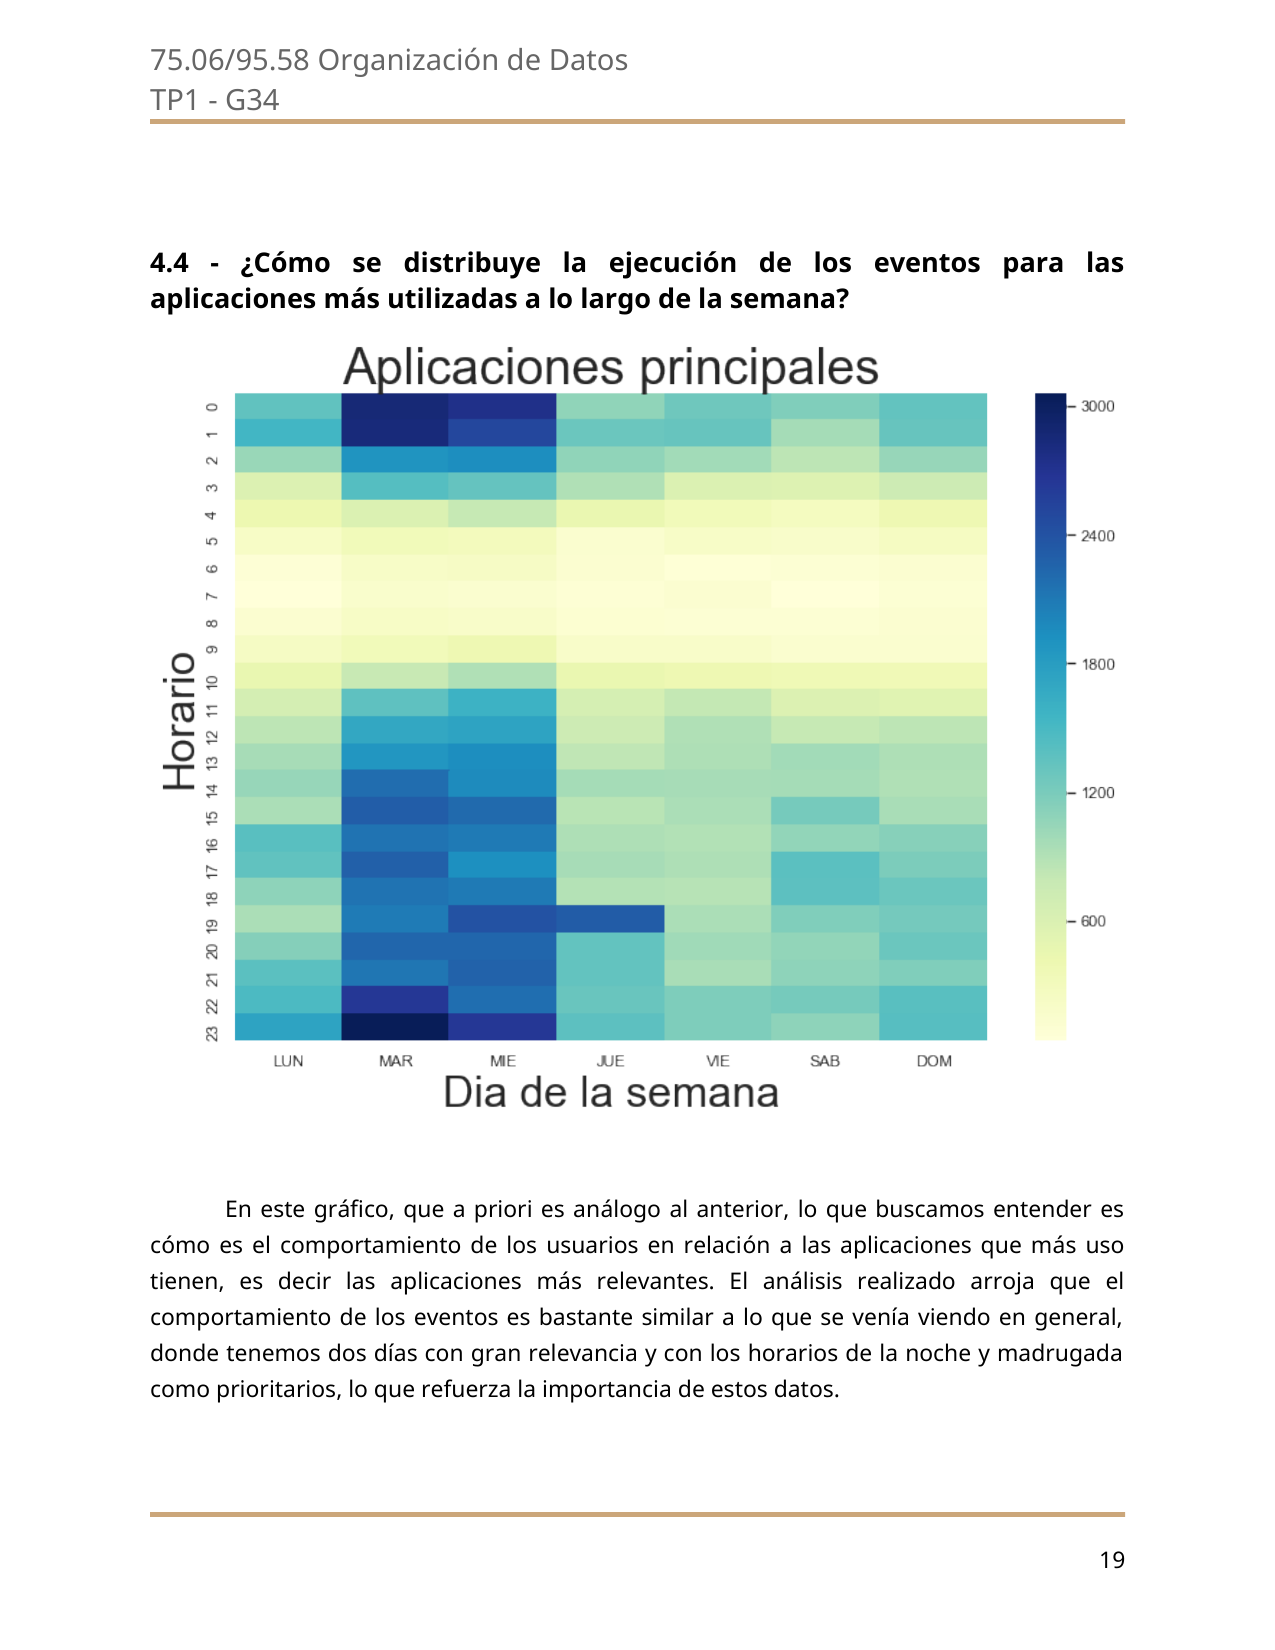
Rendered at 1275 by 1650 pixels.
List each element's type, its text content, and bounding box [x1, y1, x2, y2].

subtitle 4.4 - ¿Cómo se distribuye la ejecución de los eventos para las aplicaciones más utilizadas a lo largo de la semana? [150, 243, 1125, 317]
picture [150, 337, 1125, 1126]
picture [150, 1512, 1125, 1517]
picture [150, 119, 1125, 124]
text En este gráfico, que a priori es análogo al anterior, lo que buscamos entender es cómo es el comportamiento de los usuarios en relación a las aplicaciones que más uso tienen, es decir las aplicaciones más relevantes. El análisis realizado arroja que el comportamiento de los eventos es bastante similar a lo que se venía viendo en general, donde tenemos dos días con gran relevancia y con los horarios de la noche y madrugada como prioritarios, lo que refuerza la importancia de estos datos. [150, 1193, 1125, 1404]
